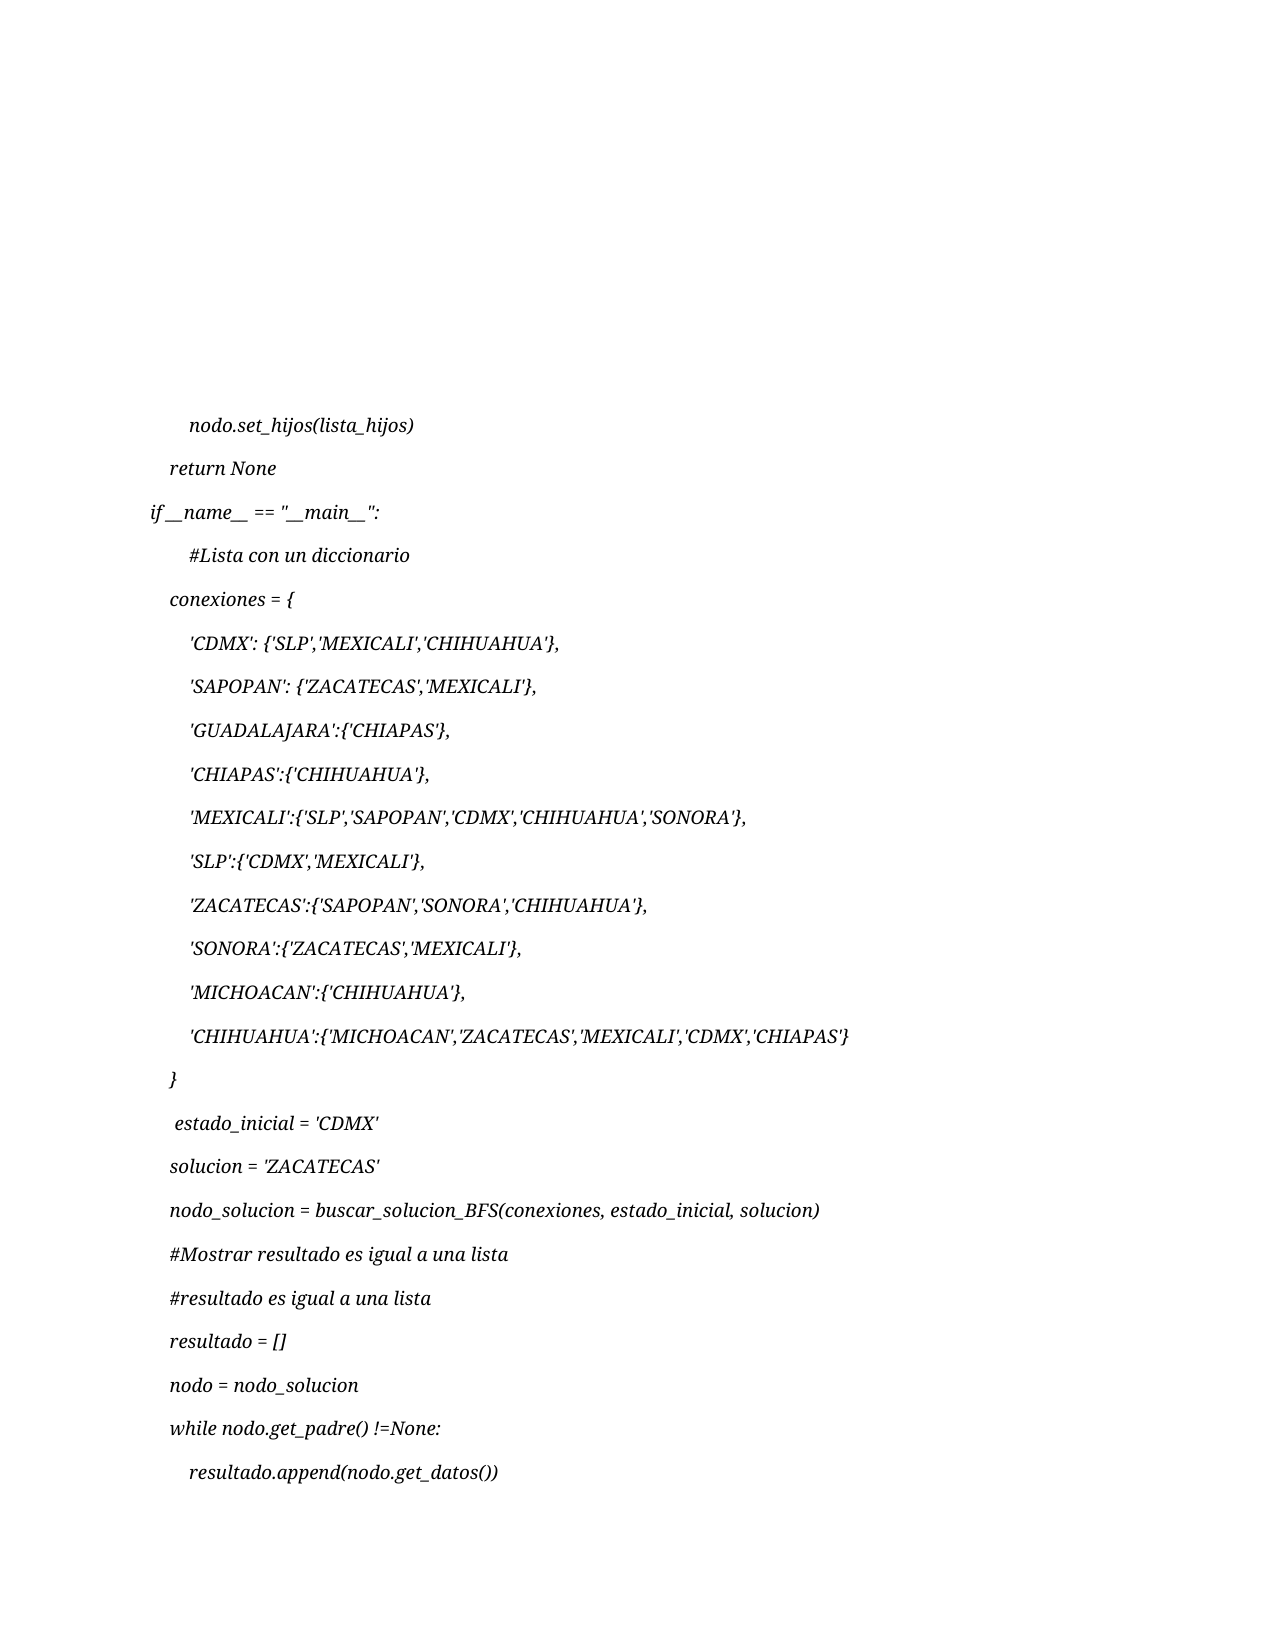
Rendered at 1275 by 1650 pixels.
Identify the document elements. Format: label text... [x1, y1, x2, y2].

text solucion = 'ZACATECAS' [150, 1154, 1125, 1179]
text while nodo.get_padre() !=None: [150, 1416, 1125, 1441]
text nodo = nodo_solucion [150, 1372, 1125, 1398]
text resultado = [] [150, 1328, 1125, 1354]
text conexiones = { [150, 586, 1125, 612]
text 'ZACATECAS':{'SAPOPAN','SONORA','CHIHUAHUA'}, [150, 892, 1125, 917]
text estado_inicial = 'CDMX' [150, 1110, 1125, 1136]
text #resultado es igual a una lista [150, 1285, 1125, 1310]
text 'CDMX': {'SLP','MEXICALI','CHIHUAHUA'}, [150, 630, 1125, 656]
text 'SAPOPAN': {'ZACATECAS','MEXICALI'}, [150, 674, 1125, 699]
text if __name__ == "__main__": [150, 499, 1125, 525]
text 'CHIHUAHUA':{'MICHOACAN','ZACATECAS','MEXICALI','CDMX','CHIAPAS'} [150, 1023, 1125, 1048]
text #Lista con un diccionario [150, 543, 1125, 568]
text 'SONORA':{'ZACATECAS','MEXICALI'}, [150, 936, 1125, 961]
text 'MEXICALI':{'SLP','SAPOPAN','CDMX','CHIHUAHUA','SONORA'}, [150, 805, 1125, 830]
text 'SLP':{'CDMX','MEXICALI'}, [150, 848, 1125, 874]
text nodo_solucion = buscar_solucion_BFS(conexiones, estado_inicial, solucion) [150, 1197, 1125, 1223]
text 'GUADALAJARA':{'CHIAPAS'}, [150, 717, 1125, 743]
text resultado.append(nodo.get_datos()) [150, 1459, 1125, 1485]
text return None [150, 456, 1125, 481]
text 'MICHOACAN':{'CHIHUAHUA'}, [150, 979, 1125, 1005]
text #Mostrar resultado es igual a una lista [150, 1241, 1125, 1267]
text nodo.set_hijos(lista_hijos) [150, 412, 1125, 437]
text 'CHIAPAS':{'CHIHUAHUA'}, [150, 761, 1125, 787]
text } [150, 1067, 1125, 1092]
